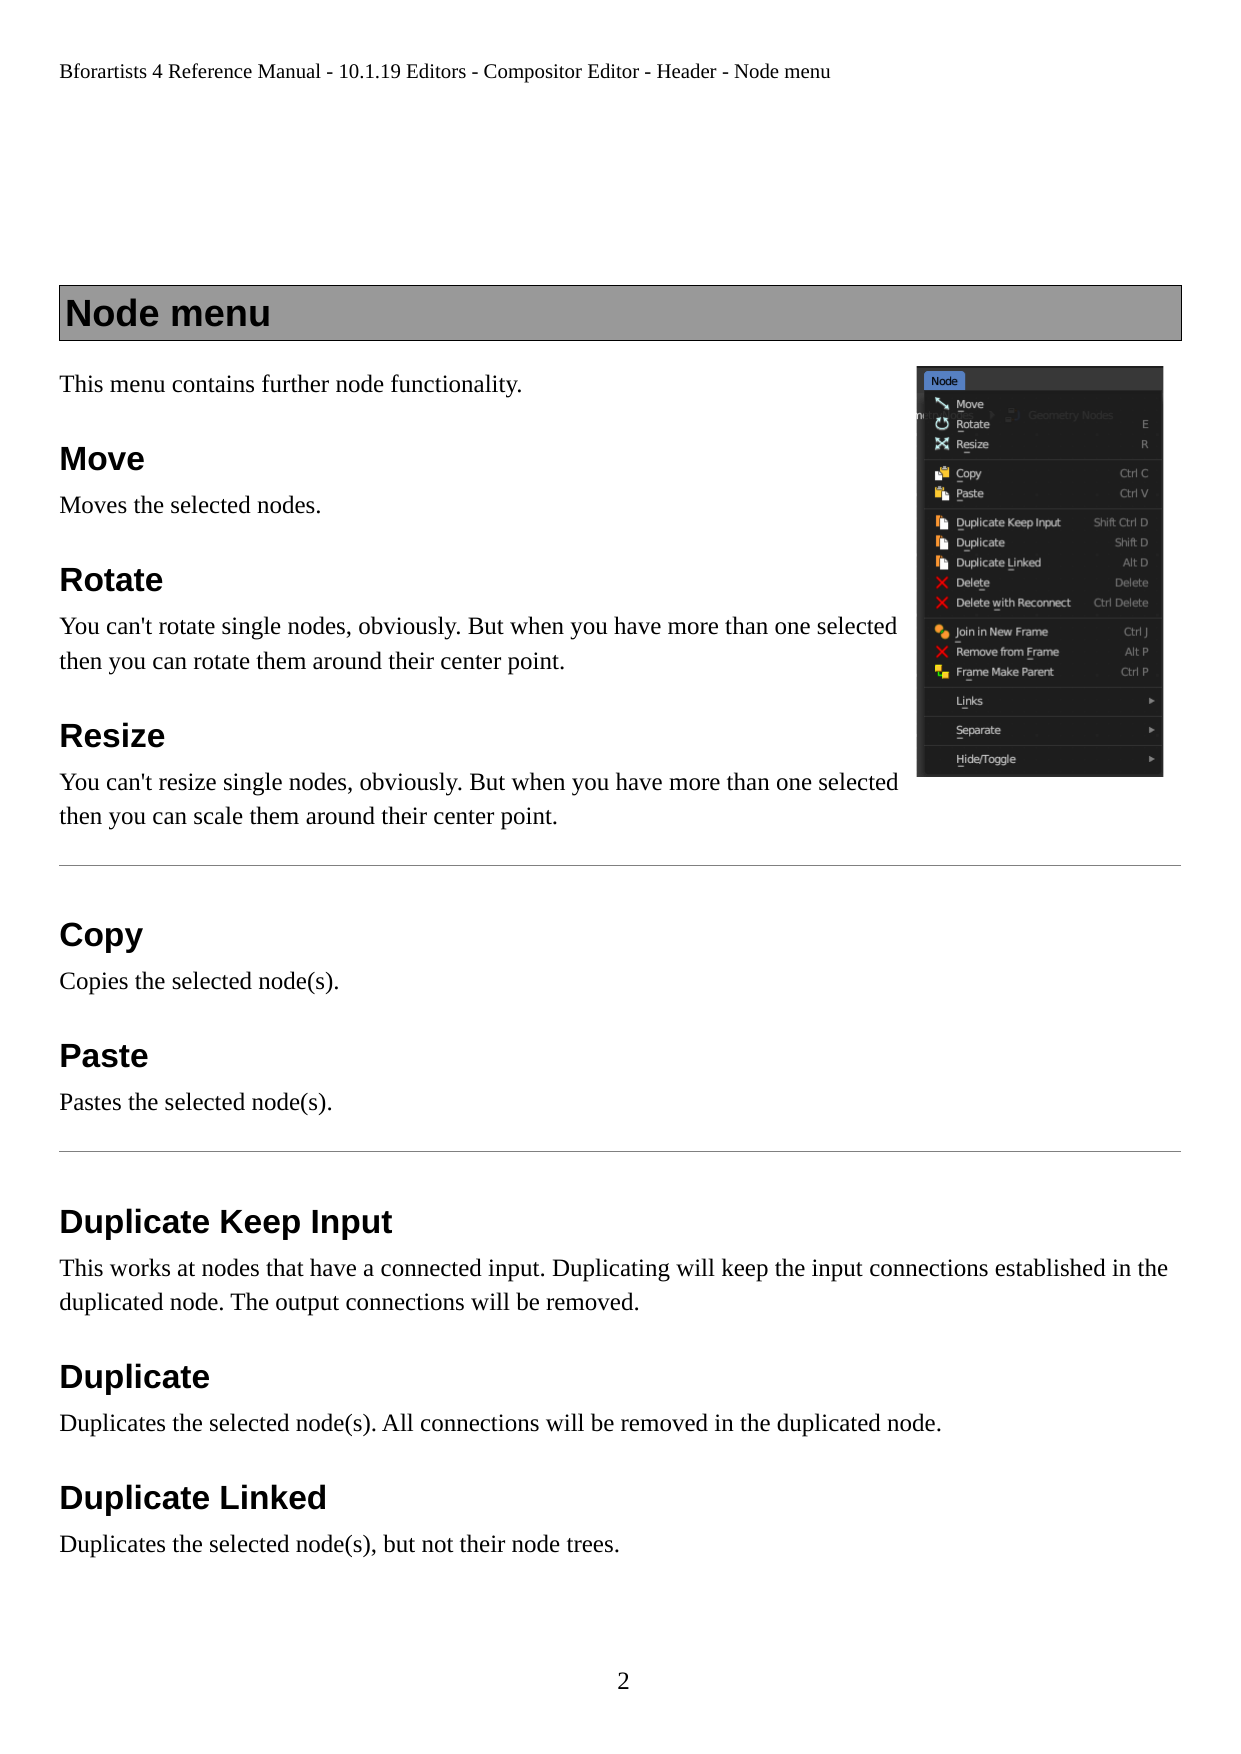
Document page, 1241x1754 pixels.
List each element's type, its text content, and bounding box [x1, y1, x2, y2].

text Duplicates the selected node(s). All connections will be removed in the duplicated node. [59, 1408, 1181, 1437]
subtitle Rotate [59, 560, 916, 599]
picture [916, 366, 1164, 777]
text Duplicates the selected node(s), but not their node trees. [59, 1529, 1181, 1558]
text Copies the selected node(s). [59, 966, 1181, 995]
text This works at nodes that have a connected input. Duplicating will keep the input connections established in the duplicated node. The output connections will be removed. [59, 1253, 1181, 1316]
text This menu contains further node functionality. [59, 369, 916, 398]
text Pastes the selected node(s). [59, 1087, 1181, 1116]
subtitle [1164, 716, 1181, 754]
subtitle Resize [59, 716, 916, 754]
subtitle Duplicate Keep Input [59, 1202, 1181, 1240]
text You can't rotate single nodes, obviously. But when you have more than one selected then you can rotate them around their center point. [59, 611, 916, 674]
subtitle Duplicate Linked [59, 1478, 1181, 1517]
table_header Node menu [60, 286, 1181, 340]
subtitle Paste [59, 1036, 1181, 1075]
subtitle Duplicate [59, 1357, 1181, 1396]
subtitle Move [59, 439, 916, 478]
subtitle [1164, 560, 1181, 599]
text You can't resize single nodes, obviously. But when you have more than one selected then you can scale them around their center point. [59, 767, 1181, 830]
subtitle [1164, 439, 1181, 478]
subtitle Copy [59, 915, 1181, 954]
text Moves the selected nodes. [59, 490, 916, 519]
